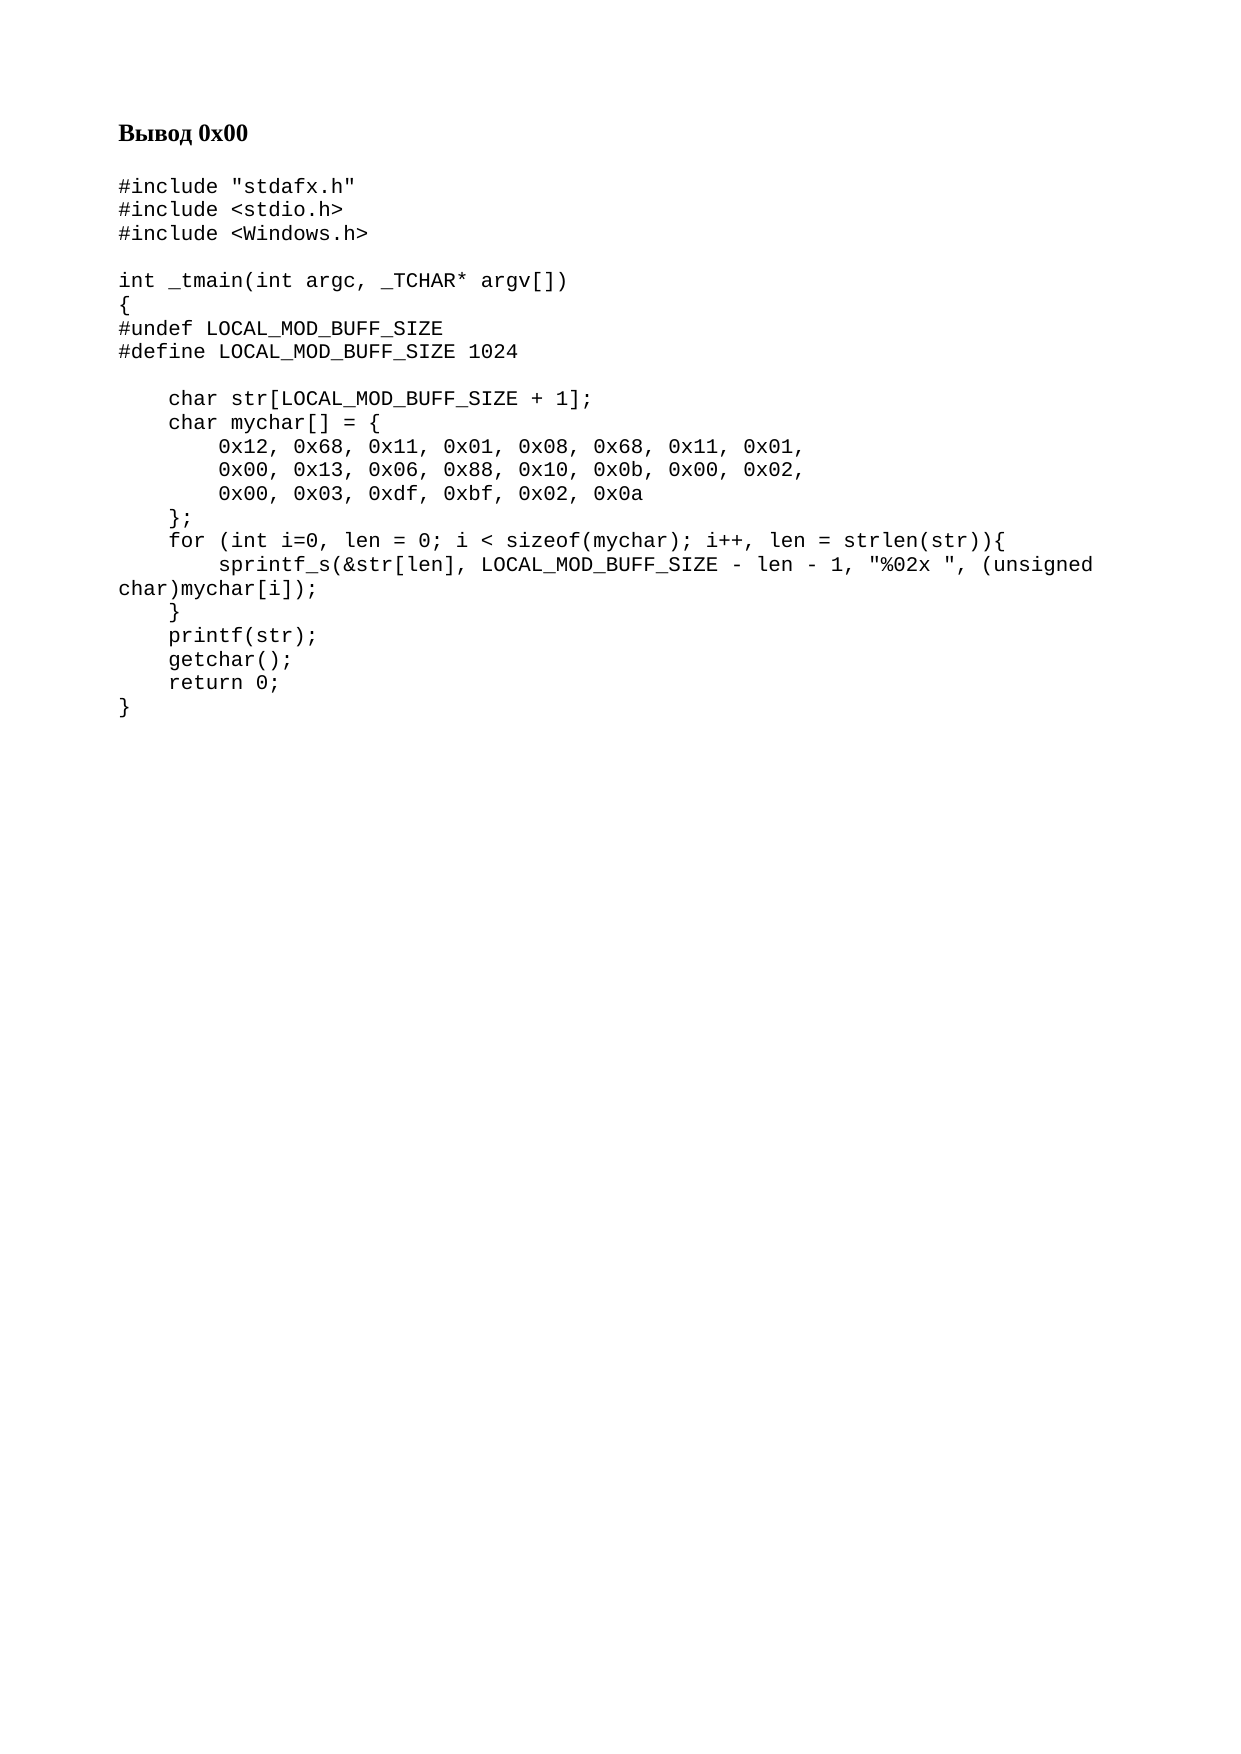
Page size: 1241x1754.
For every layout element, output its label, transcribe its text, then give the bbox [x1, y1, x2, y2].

text getchar(); [118, 648, 1122, 672]
text printf(str); [118, 625, 1122, 648]
text 0x00, 0x03, 0xdf, 0xbf, 0x02, 0x0a [118, 483, 1122, 507]
text #define LOCAL_MOD_BUFF_SIZE 1024 [118, 341, 1122, 365]
text #include <stdio.h> [118, 199, 1122, 223]
text #include "stdafx.h" [118, 176, 1122, 199]
text { [118, 294, 1122, 317]
text int _tmain(int argc, _TCHAR* argv[]) [118, 270, 1122, 294]
text return 0; [118, 672, 1122, 696]
text #undef LOCAL_MOD_BUFF_SIZE [118, 317, 1122, 341]
text char str[LOCAL_MOD_BUFF_SIZE + 1]; [118, 388, 1122, 412]
text #include <Windows.h> [118, 223, 1122, 247]
text for (int i=0, len = 0; i < sizeof(mychar); i++, len = strlen(str)){ [118, 530, 1122, 554]
text 0x00, 0x13, 0x06, 0x88, 0x10, 0x0b, 0x00, 0x02, [118, 459, 1122, 483]
text }; [118, 507, 1122, 530]
text char mychar[] = { [118, 412, 1122, 436]
text } [118, 696, 1122, 719]
text sprintf_s(&str[len], LOCAL_MOD_BUFF_SIZE - len - 1, "%02x ", (unsigned char)mychar[i]); [118, 554, 1122, 601]
text Вывод 0х00 [118, 118, 1122, 147]
text 0x12, 0x68, 0x11, 0x01, 0x08, 0x68, 0x11, 0x01, [118, 436, 1122, 459]
text } [118, 601, 1122, 625]
